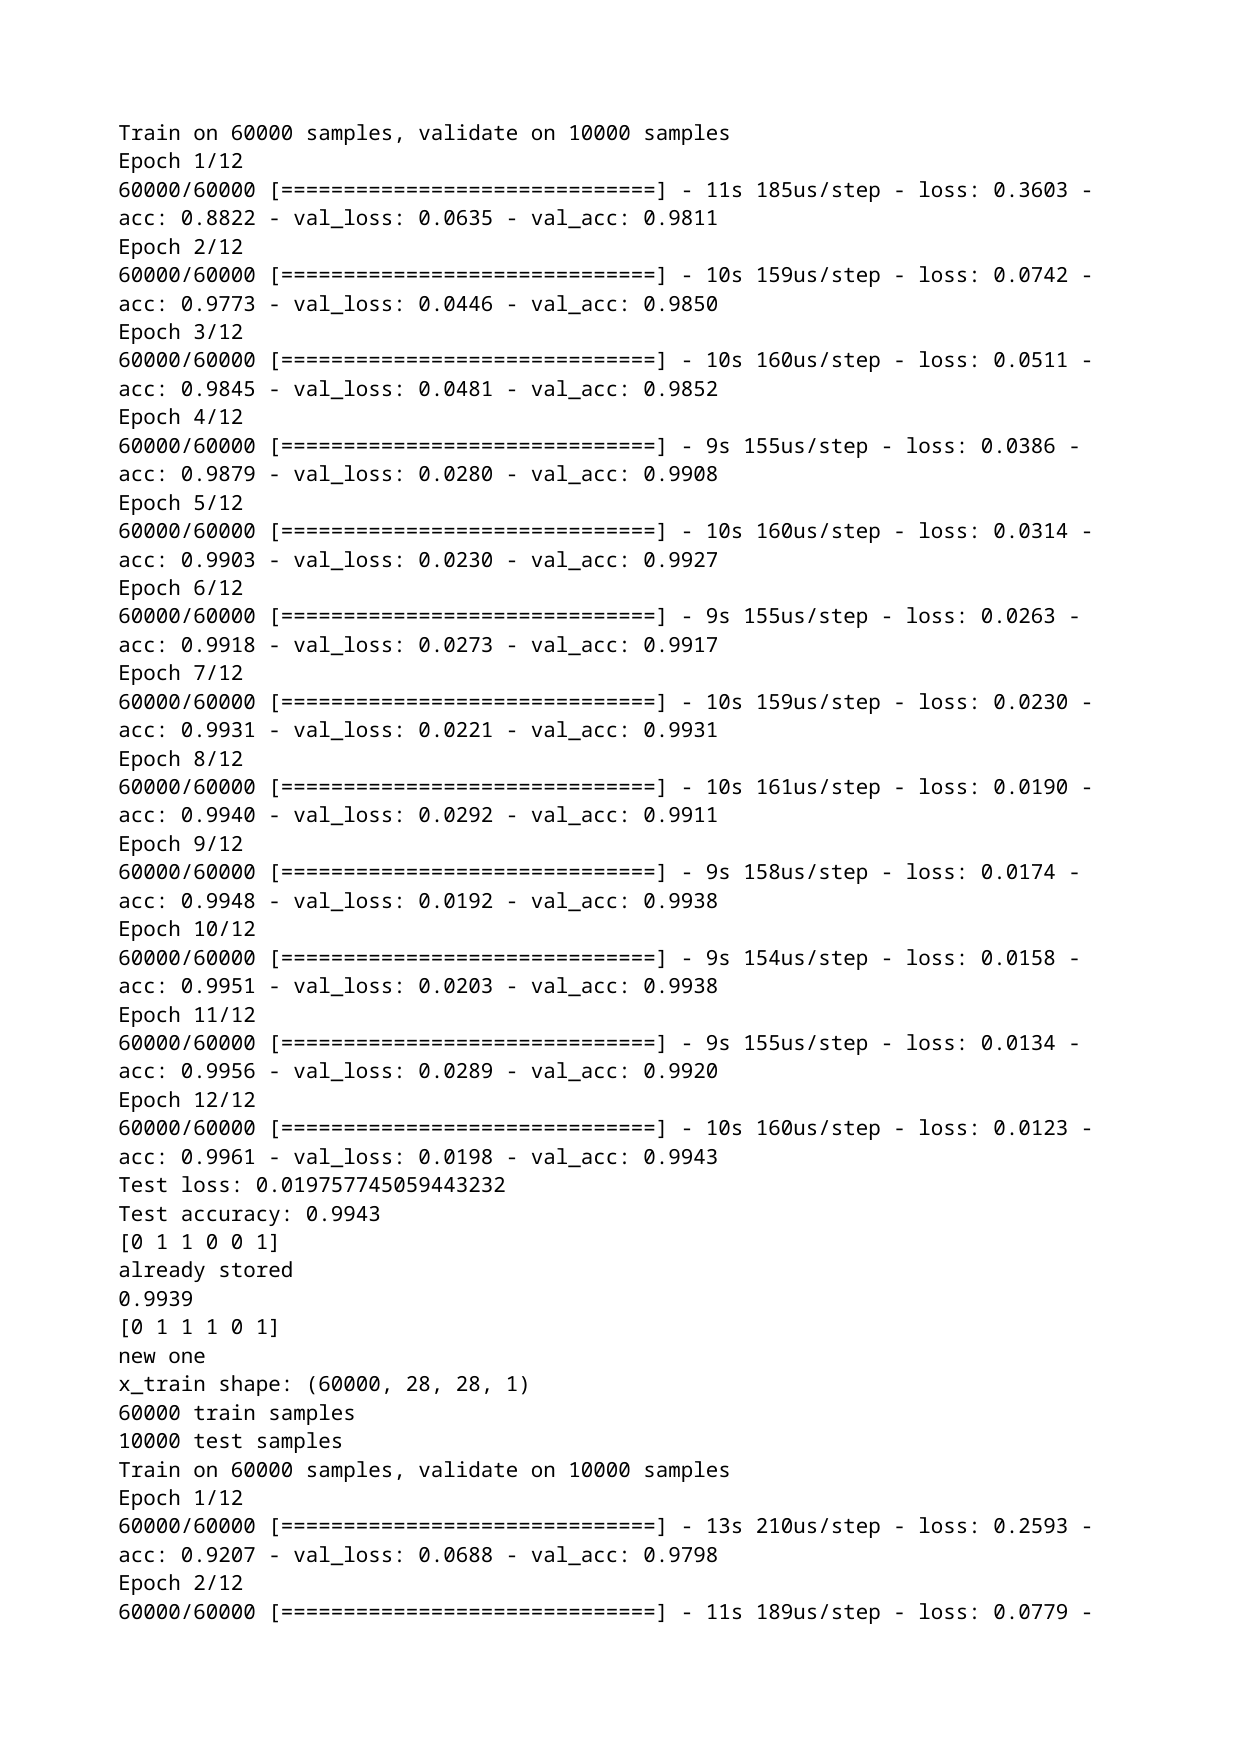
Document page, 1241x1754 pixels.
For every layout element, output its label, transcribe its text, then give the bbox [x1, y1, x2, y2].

text 10000 test samples [118, 1426, 1122, 1455]
text x_train shape: (60000, 28, 28, 1) [118, 1369, 1122, 1398]
text 60000/60000 [==============================] - 11s 189us/step - loss: 0.0779 [118, 1597, 1122, 1625]
text already stored [118, 1256, 1122, 1284]
text 60000/60000 [==============================] - 9s 155us/step - loss: 0.0386 - acc: 0.9879 - val_loss: 0.0280 - val_acc: 0.9908 [118, 431, 1122, 488]
text 60000/60000 [==============================] - 10s 160us/step - loss: 0.0314 - acc: 0.9903 - val_loss: 0.0230 - val_acc: 0.9927 [118, 516, 1122, 573]
text Epoch 1/12 [118, 147, 1122, 175]
text 60000/60000 [==============================] - 10s 159us/step - loss: 0.0742 - acc: 0.9773 - val_loss: 0.0446 - val_acc: 0.9850 [118, 260, 1122, 317]
text Train on 60000 samples, validate on 10000 samples [118, 118, 1122, 147]
text [0 1 1 0 0 1] [118, 1227, 1122, 1256]
text 60000/60000 [==============================] - 11s 185us/step - loss: 0.3603 - acc: 0.8822 - val_loss: 0.0635 - val_acc: 0.9811 [118, 175, 1122, 232]
text Epoch 11/12 [118, 1000, 1122, 1028]
text Epoch 7/12 [118, 658, 1122, 687]
text Test accuracy: 0.9943 [118, 1199, 1122, 1227]
text 60000 train samples [118, 1398, 1122, 1426]
text 60000/60000 [==============================] - 9s 155us/step - loss: 0.0134 - acc: 0.9956 - val_loss: 0.0289 - val_acc: 0.9920 [118, 1028, 1122, 1085]
text Epoch 10/12 [118, 914, 1122, 943]
text Test loss: 0.019757745059443232 [118, 1170, 1122, 1199]
text Epoch 9/12 [118, 829, 1122, 857]
text Epoch 2/12 [118, 1568, 1122, 1597]
text 60000/60000 [==============================] - 9s 158us/step - loss: 0.0174 - acc: 0.9948 - val_loss: 0.0192 - val_acc: 0.9938 [118, 857, 1122, 914]
text 60000/60000 [==============================] - 10s 160us/step - loss: 0.0511 - acc: 0.9845 - val_loss: 0.0481 - val_acc: 0.9852 [118, 346, 1122, 402]
text 60000/60000 [==============================] - 10s 160us/step - loss: 0.0123 - acc: 0.9961 - val_loss: 0.0198 - val_acc: 0.9943 [118, 1113, 1122, 1170]
text [0 1 1 1 0 1] [118, 1312, 1122, 1341]
text Train on 60000 samples, validate on 10000 samples [118, 1455, 1122, 1483]
text Epoch 12/12 [118, 1085, 1122, 1113]
text Epoch 1/12 [118, 1483, 1122, 1512]
text 60000/60000 [==============================] - 10s 159us/step - loss: 0.0230 - acc: 0.9931 - val_loss: 0.0221 - val_acc: 0.9931 [118, 687, 1122, 744]
text Epoch 6/12 [118, 573, 1122, 602]
text Epoch 8/12 [118, 744, 1122, 772]
text 60000/60000 [==============================] - 10s 161us/step - loss: 0.0190 - acc: 0.9940 - val_loss: 0.0292 - val_acc: 0.9911 [118, 772, 1122, 829]
text Epoch 2/12 [118, 232, 1122, 260]
text Epoch 4/12 [118, 402, 1122, 431]
text 60000/60000 [==============================] - 13s 210us/step - loss: 0.2593 - acc: 0.9207 - val_loss: 0.0688 - val_acc: 0.9798 [118, 1512, 1122, 1568]
text 60000/60000 [==============================] - 9s 155us/step - loss: 0.0263 - acc: 0.9918 - val_loss: 0.0273 - val_acc: 0.9917 [118, 602, 1122, 658]
text 0.9939 [118, 1284, 1122, 1312]
text Epoch 3/12 [118, 317, 1122, 346]
text Epoch 5/12 [118, 488, 1122, 516]
text new one [118, 1341, 1122, 1369]
text 60000/60000 [==============================] - 9s 154us/step - loss: 0.0158 - acc: 0.9951 - val_loss: 0.0203 - val_acc: 0.9938 [118, 943, 1122, 1000]
